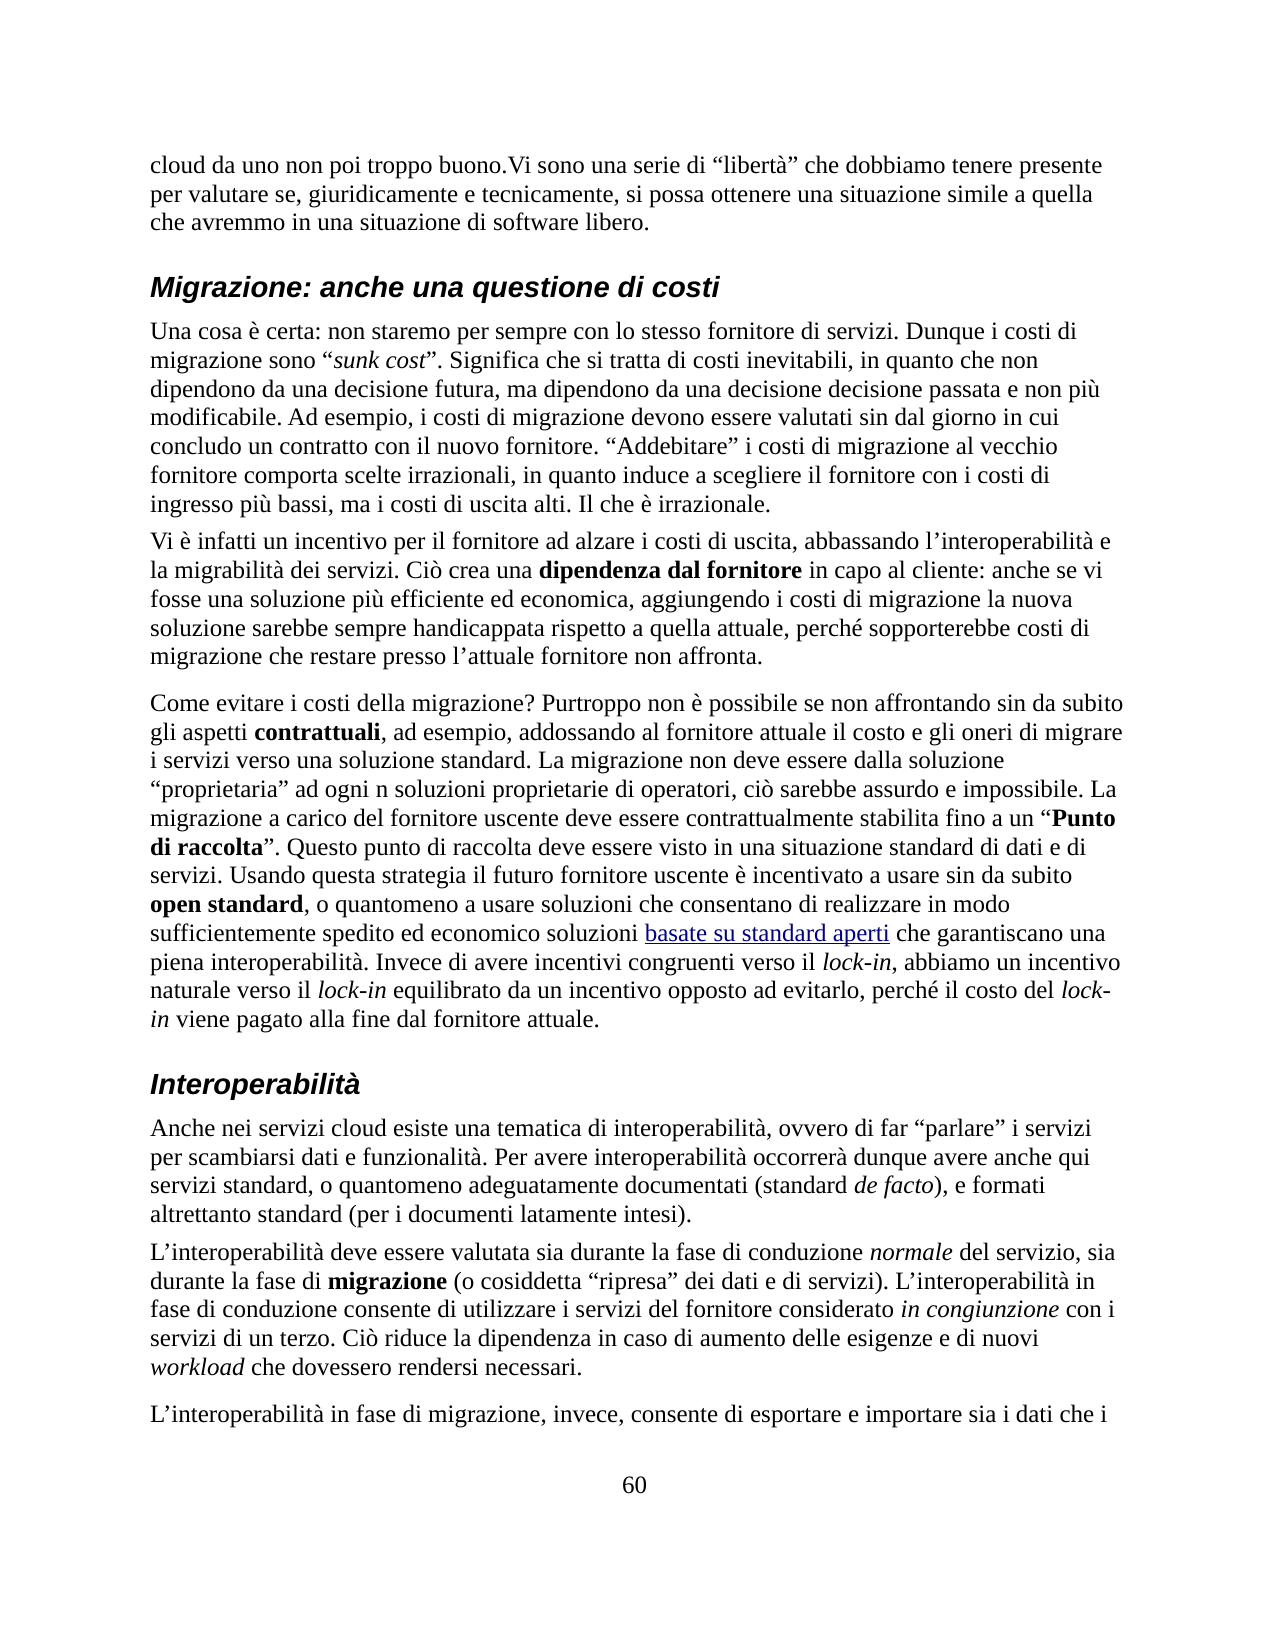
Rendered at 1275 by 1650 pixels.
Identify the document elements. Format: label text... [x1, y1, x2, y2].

subtitle Migrazione: anche una questione di costi [150, 270, 1125, 304]
subtitle Interoperabilità [150, 1067, 1125, 1101]
text Come evitare i costi della migrazione? Purtroppo non è possibile se non affrontando sin da subito gli aspetti contrattuali, ad esempio, addossando al fornitore attuale il costo e gli oneri di migrare i servizi verso una soluzione standard. La migrazione non deve essere dalla soluzione “proprietaria” ad ogni n soluzioni proprietarie di operatori, ciò sarebbe assurdo e impossibile. La migrazione a carico del fornitore uscente deve essere contrattualmente stabilita fino a un “Punto di raccolta”. Questo punto di raccolta deve essere visto in una situazione standard di dati e di servizi. Usando questa strategia il futuro fornitore uscente è incentivato a usare sin da subito open standard, o quantomeno a usare soluzioni che consentano di realizzare in modo sufficientemente spedito ed economico soluzioni basate su standard aperti che garantiscano una piena interoperabilità. Invece di avere incentivi congruenti verso il lock-in, abbiamo un incentivo naturale verso il lock-in equilibrato da un incentivo opposto ad evitarlo, perché il costo del lock-in viene pagato alla fine dal fornitore attuale. [150, 688, 1125, 1033]
text L’interoperabilità in fase di migrazione, invece, consente di esportare e importare sia i dati che i [150, 1399, 1125, 1427]
text Una cosa è certa: non staremo per sempre con lo stesso fornitore di servizi. Dunque i costi di migrazione sono “sunk cost”. Significa che si tratta di costi inevitabili, in quanto che non dipendono da una decisione futura, ma dipendono da una decisione decisione passata e non più modificabile. Ad esempio, i costi di migrazione devono essere valutati sin dal giorno in cui concludo un contratto con il nuovo fornitore. “Addebitare” i costi di migrazione al vecchio fornitore comporta scelte irrazionali, in quanto induce a scegliere il fornitore con i costi di ingresso più bassi, ma i costi di uscita alti. Il che è irrazionale. [150, 316, 1125, 517]
text Vi è infatti un incentivo per il fornitore ad alzare i costi di uscita, abbassando l’interoperabilità e la migrabilità dei servizi. Ciò crea una dipendenza dal fornitore in capo al cliente: anche se vi fosse una soluzione più efficiente ed economica, aggiungendo i costi di migrazione la nuova soluzione sarebbe sempre handicappata rispetto a quella attuale, perché sopporterebbe costi di migrazione che restare presso l’attuale fornitore non affronta. [150, 526, 1125, 670]
text Anche nei servizi cloud esiste una tematica di interoperabilità, ovvero di far “parlare” i servizi per scambiarsi dati e funzionalità. Per avere interoperabilità occorrerà dunque avere anche qui servizi standard, o quantomeno adeguatamente documentati (standard de facto), e formati altrettanto standard (per i documenti latamente intesi). [150, 1113, 1125, 1228]
text L’interoperabilità deve essere valutata sia durante la fase di conduzione normale del servizio, sia durante la fase di migrazione (o cosiddetta “ripresa” dei dati e di servizi). L’interoperabilità in fase di conduzione consente di utilizzare i servizi del fornitore considerato in congiunzione con i servizi di un terzo. Ciò riduce la dipendenza in caso di aumento delle esigenze e di nuovi workload che dovessero rendersi necessari. [150, 1237, 1125, 1381]
text cloud da uno non poi troppo buono.Vi sono una serie di “libertà” che dobbiamo tenere presente per valutare se, giuridicamente e tecnicamente, si possa ottenere una situazione simile a quella che avremmo in una situazione di software libero. [150, 150, 1125, 236]
